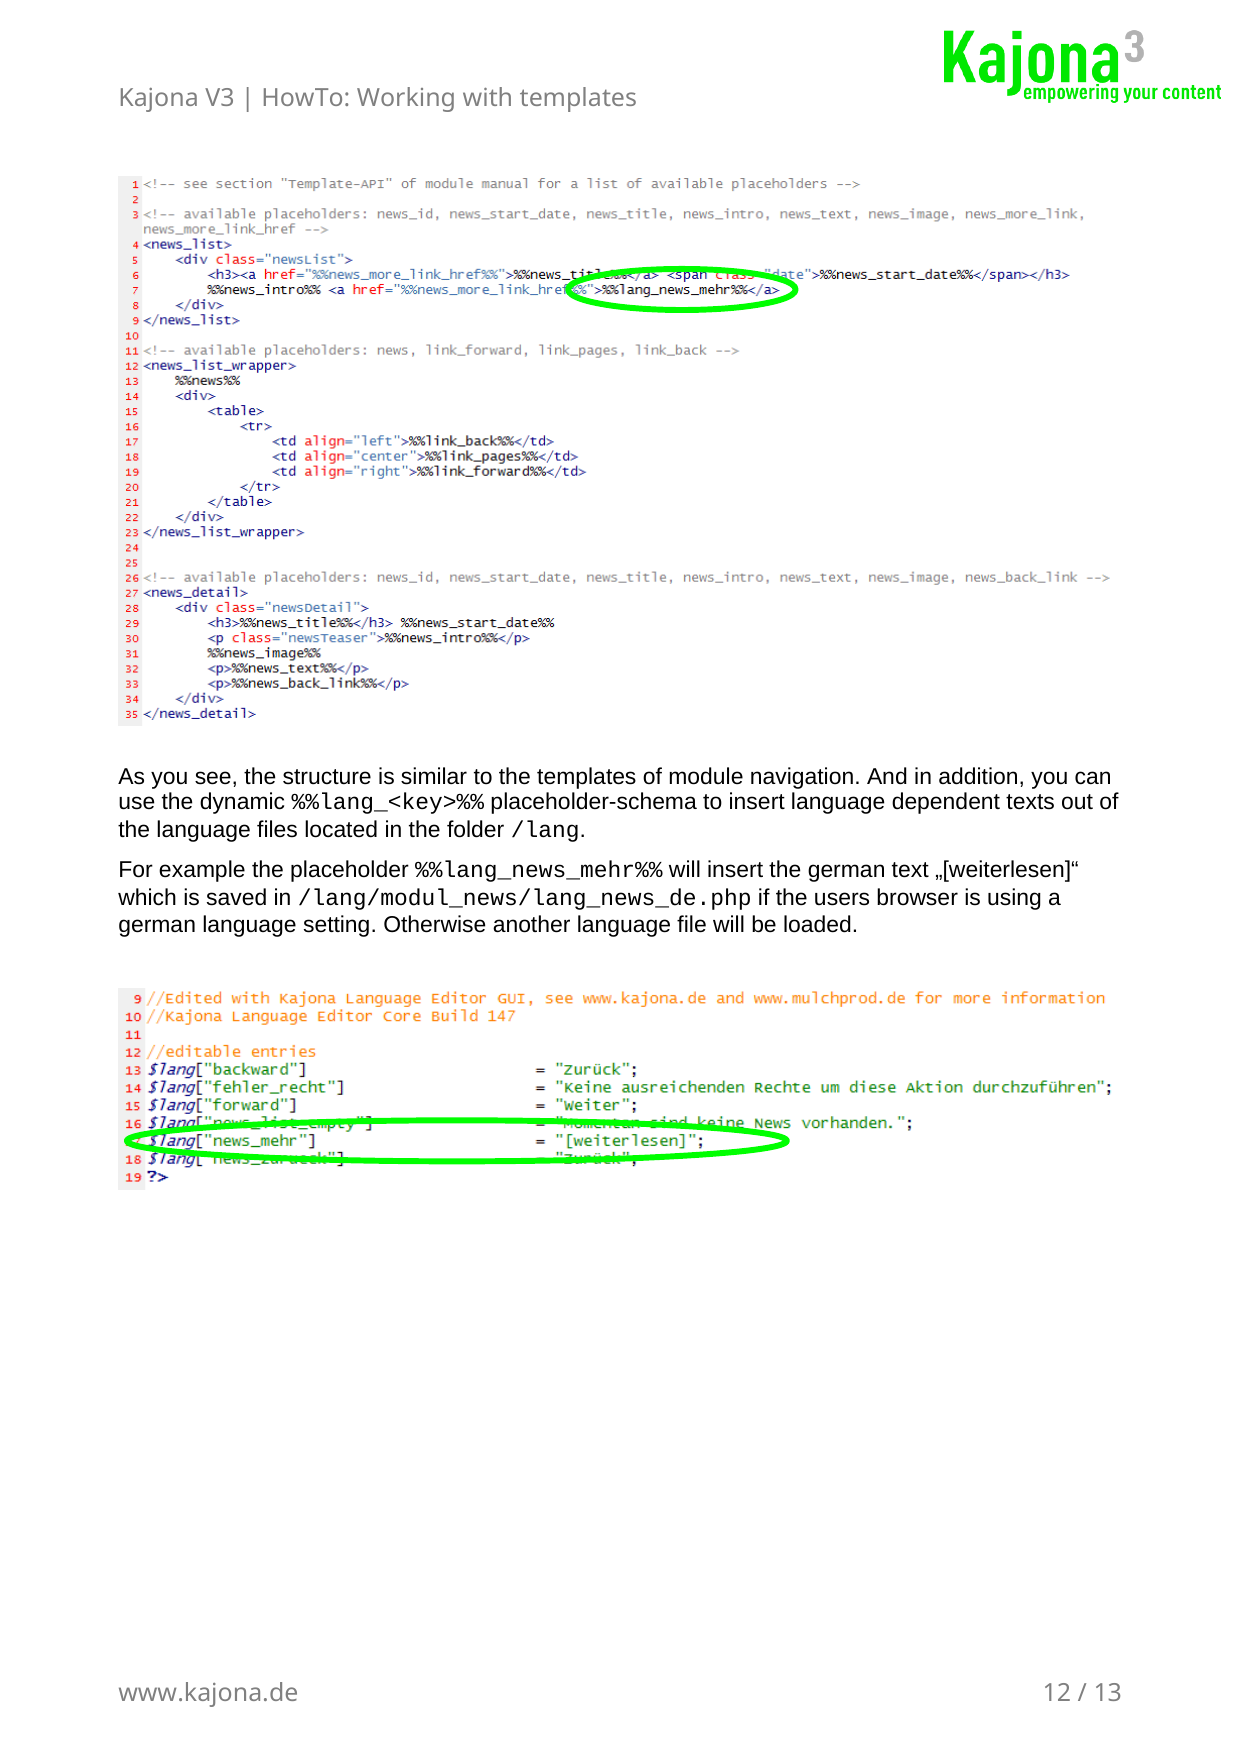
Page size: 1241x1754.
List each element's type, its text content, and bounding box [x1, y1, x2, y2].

text As you see, the structure is similar to the templates of module navigation. And in addition, you can use the dynamic %%lang_<key>%% placeholder-schema to insert language dependent texts out of the language files located in the folder /lang. [118, 763, 1122, 844]
picture [118, 176, 1122, 726]
picture [118, 988, 1122, 1190]
text For example the placeholder %%lang_news_mehr%% will insert the german text „[weiterlesen]“ which is saved in /lang/modul_news/lang_news_de.php if the users browser is using a german language setting. Otherwise another language file will be loaded. [118, 857, 1122, 937]
picture [944, 30, 1221, 103]
